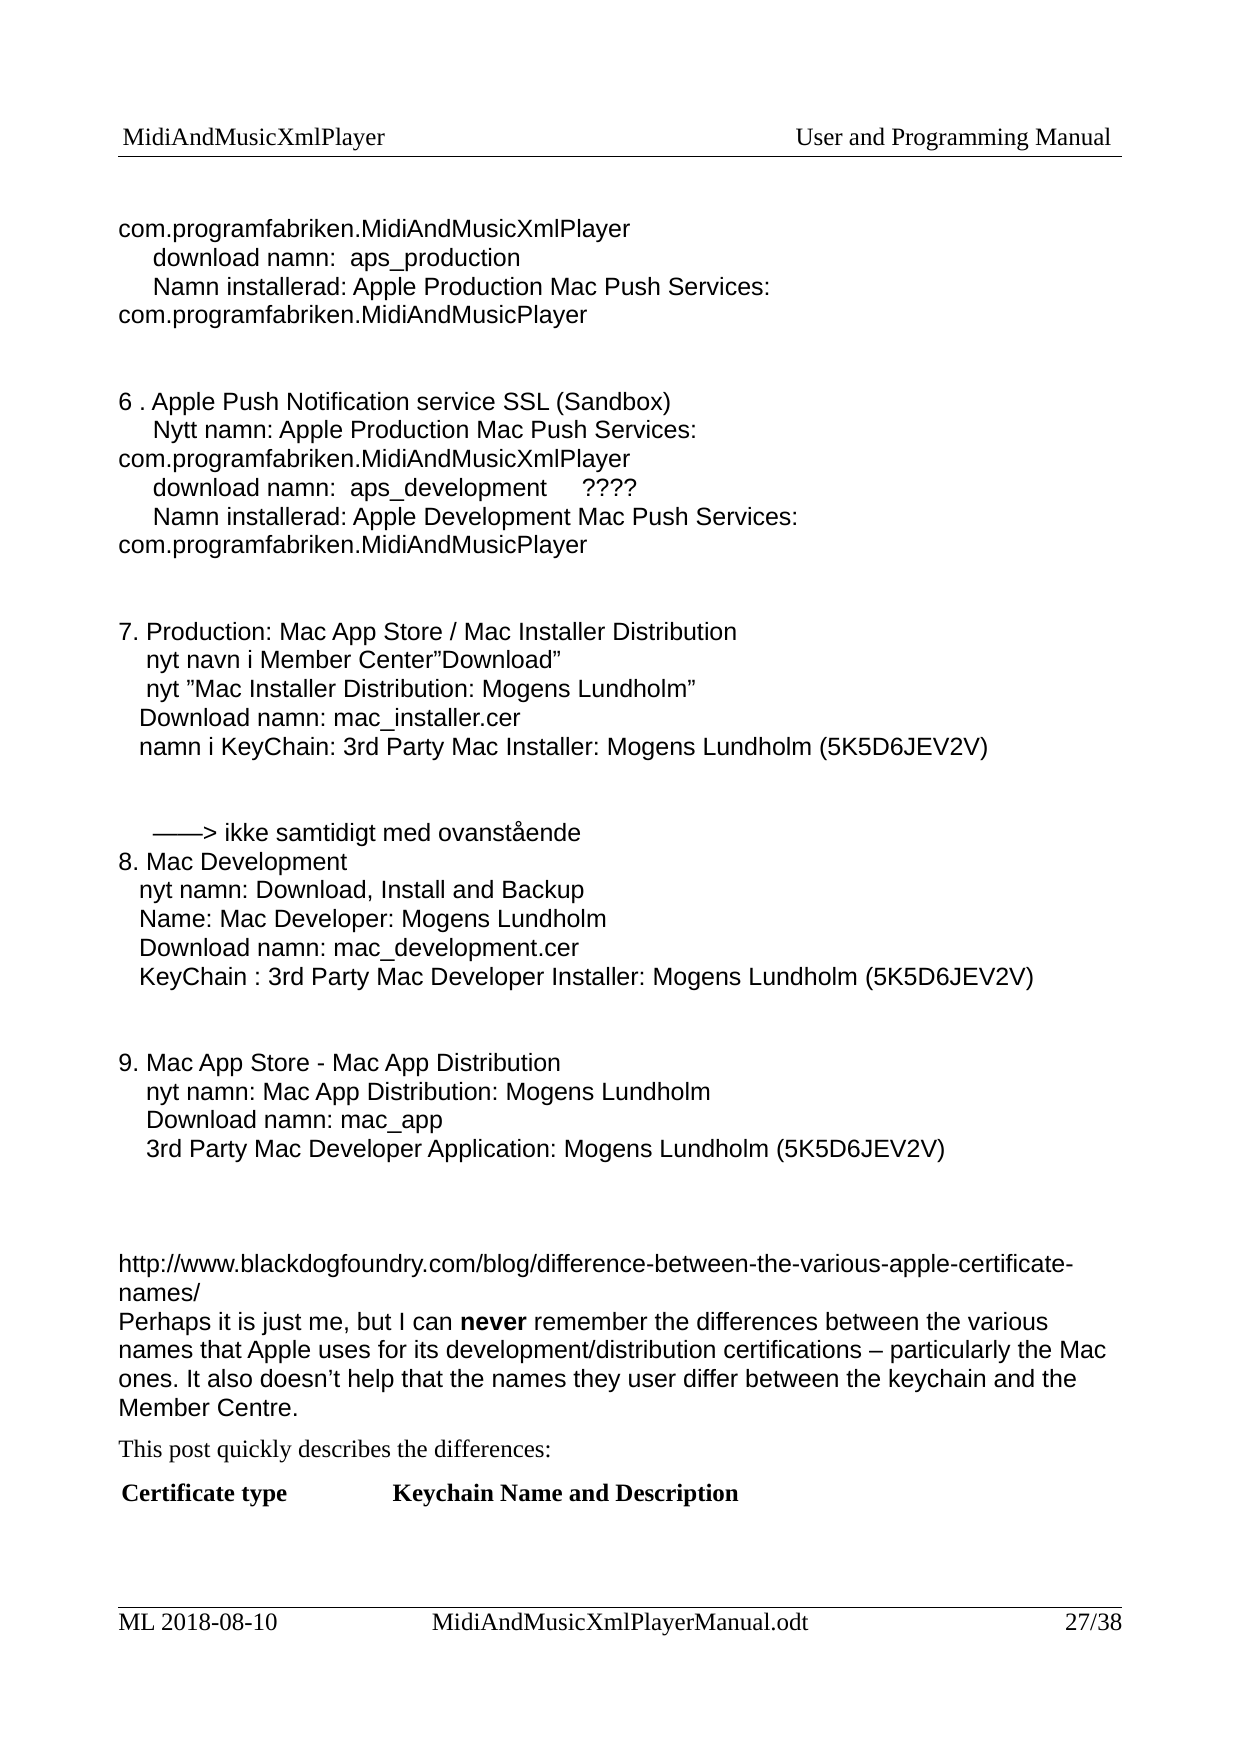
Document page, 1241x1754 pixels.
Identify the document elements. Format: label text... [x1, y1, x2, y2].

text http://www.blackdogfoundry.com/blog/difference-between-the-various-apple-certificate-names/ [118, 1249, 1122, 1306]
text ——> ikke samtidigt med ovanstående [118, 818, 1122, 846]
text download namn: aps_production [118, 243, 1122, 271]
text Download namn: mac_installer.cer [118, 703, 1122, 731]
text Perhaps it is just me, but I can never remember the differences between the various names that Apple uses for its development/distribution certifications – particularly the Mac ones. It also doesn’t help that the names they user differ between the keychain and the Member Centre. [118, 1306, 1122, 1421]
table_header Certificate type [118, 1475, 389, 1510]
text 7. Production: Mac App Store / Mac Installer Distribution [118, 616, 1122, 645]
text 8. Mac Development [118, 846, 1122, 875]
text KeyChain : 3rd Party Mac Developer Installer: Mogens Lundholm (5K5D6JEV2V) [118, 961, 1122, 990]
text This post quickly describes the differences: [118, 1434, 1122, 1463]
text 6 . Apple Push Notification service SSL (Sandbox) [118, 386, 1122, 415]
text nyt ”Mac Installer Distribution: Mogens Lundholm” [118, 674, 1122, 703]
text 3rd Party Mac Developer Application: Mogens Lundholm (5K5D6JEV2V) [118, 1134, 1122, 1163]
text download namn: aps_development ???? [118, 473, 1122, 501]
text Namn installerad: Apple Development Mac Push Services: com.programfabriken.MidiAndMusicPlayer [118, 501, 1122, 559]
text Download namn: mac_app [118, 1105, 1122, 1134]
text nyt namn: Download, Install and Backup [118, 875, 1122, 904]
text Download namn: mac_development.cer [118, 933, 1122, 961]
text Name: Mac Developer: Mogens Lundholm [118, 904, 1122, 933]
text nyt navn i Member Center”Download” [118, 645, 1122, 674]
table_header Keychain Name and Description [390, 1475, 1122, 1510]
text 9. Mac App Store - Mac App Distribution [118, 1048, 1122, 1076]
text nyt namn: Mac App Distribution: Mogens Lundholm [118, 1076, 1122, 1105]
text com.programfabriken.MidiAndMusicXmlPlayer [118, 214, 1122, 243]
text Nytt namn: Apple Production Mac Push Services: com.programfabriken.MidiAndMusicXmlPlayer [118, 415, 1122, 473]
text namn i KeyChain: 3rd Party Mac Installer: Mogens Lundholm (5K5D6JEV2V) [118, 731, 1122, 760]
text Namn installerad: Apple Production Mac Push Services: com.programfabriken.MidiAndMusicPlayer [118, 271, 1122, 329]
